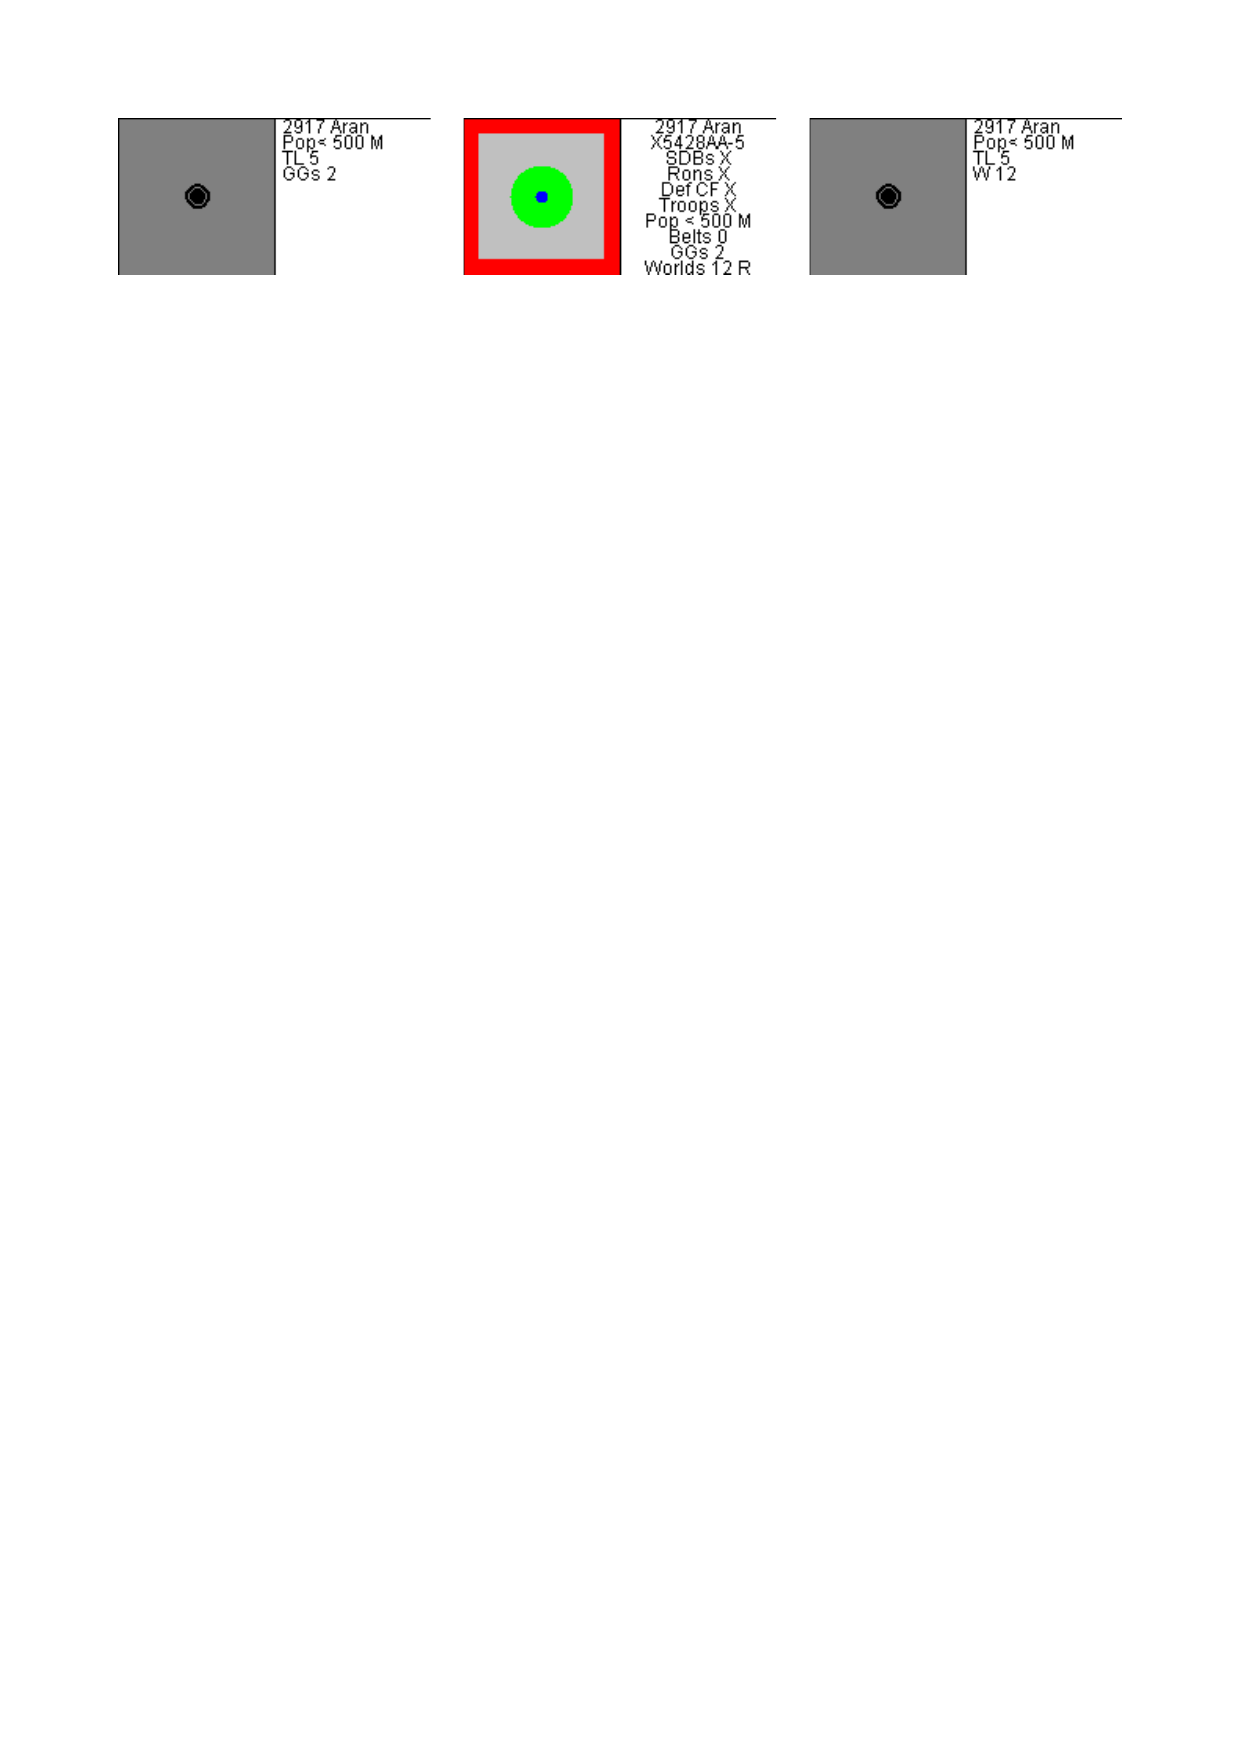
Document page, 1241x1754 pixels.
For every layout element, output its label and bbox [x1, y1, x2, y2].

picture [118, 118, 431, 275]
picture [463, 118, 777, 275]
picture [809, 118, 1122, 275]
